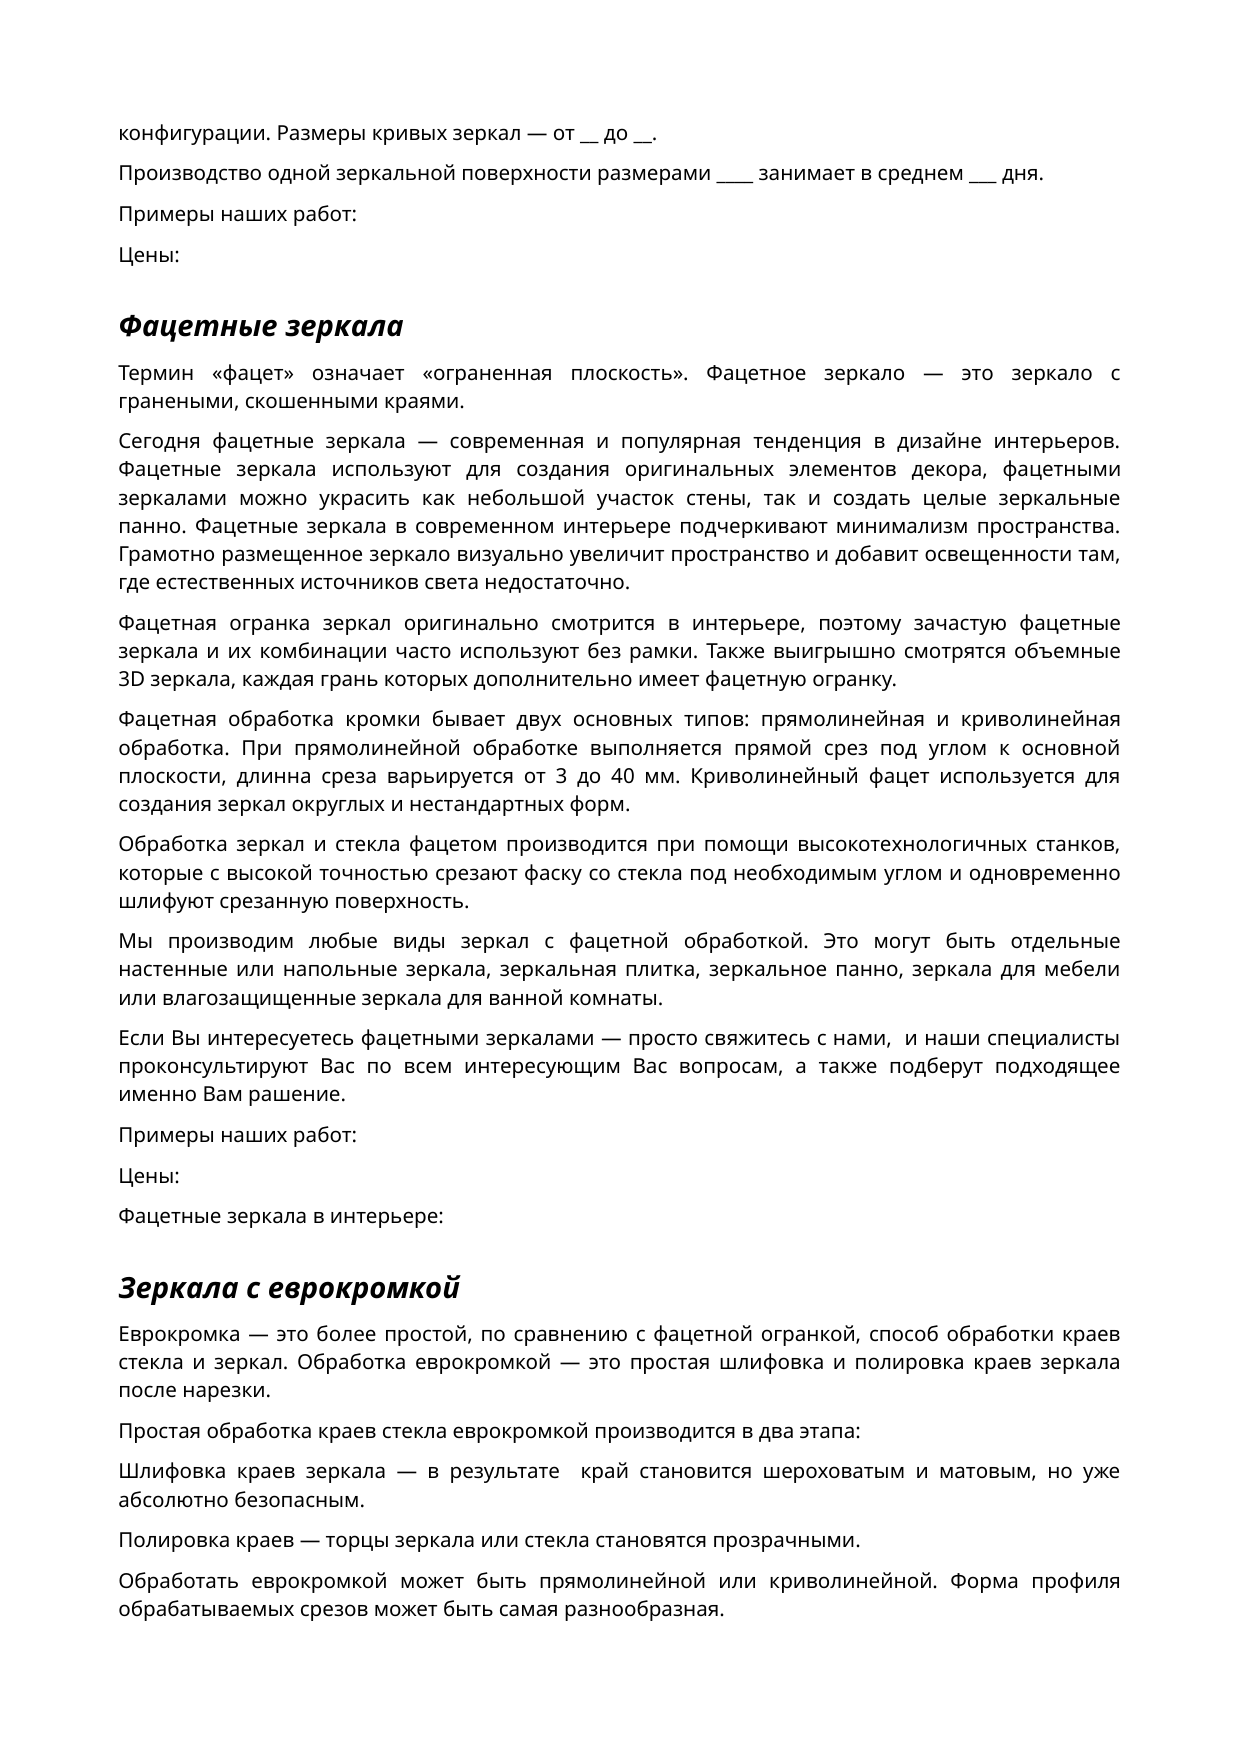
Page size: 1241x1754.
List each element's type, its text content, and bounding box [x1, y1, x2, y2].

text Если Вы интересуетесь фацетными зеркалами — просто свяжитесь с нами, и наши специалисты проконсультируют Вас по всем интересующим Вас вопросам, а также подберут подходящее именно Вам рашение. [118, 1023, 1122, 1108]
text Сегодня фацетные зеркала — современная и популярная тенденция в дизайне интерьеров. Фацетные зеркала используют для создания оригинальных элементов декора, фацетными зеркалами можно украсить как небольшой участок стены, так и создать целые зеркальные панно. Фацетные зеркала в современном интерьере подчеркивают минимализм пространства. Грамотно размещенное зеркало визуально увеличит пространство и добавит освещенности там, где естественных источников света недостаточно. [118, 427, 1122, 595]
text Примеры наших работ: [118, 199, 1122, 227]
text Фацетная обработка кромки бывает двух основных типов: прямолинейная и криволинейная обработка. При прямолинейной обработке выполняется прямой срез под углом к основной плоскости, длинна среза варьируется от 3 до 40 мм. Криволинейный фацет используется для создания зеркал округлых и нестандартных форм. [118, 705, 1122, 817]
text Производство одной зеркальной поверхности размерами ____ занимает в среднем ___ дня. [118, 159, 1122, 187]
subtitle Фацетные зеркала [118, 306, 1122, 345]
text Полировка краев — торцы зеркала или стекла становятся прозрачными. [118, 1526, 1122, 1554]
text Примеры наших работ: [118, 1120, 1122, 1148]
subtitle Зеркала с еврокромкой [118, 1267, 1122, 1307]
text Фацетные зеркала в интерьере: [118, 1202, 1122, 1230]
text конфигурации. Размеры кривых зеркал — от __ до __. [118, 118, 1122, 146]
text Термин «фацет» означает «ограненная плоскость». Фацетное зеркало — это зеркало с гранеными, скошенными краями. [118, 358, 1122, 414]
text Обработать еврокромкой может быть прямолинейной или криволинейной. Форма профиля обрабатываемых срезов может быть самая разнообразная. [118, 1566, 1122, 1622]
text Мы производим любые виды зеркал с фацетной обработкой. Это могут быть отдельные настенные или напольные зеркала, зеркальная плитка, зеркальное панно, зеркала для мебели или влагозащищенные зеркала для ванной комнаты. [118, 927, 1122, 1011]
text Обработка зеркал и стекла фацетом производится при помощи высокотехнологичных станков, которые с высокой точностью срезают фаску со стекла под необходимым углом и одновременно шлифуют срезанную поверхность. [118, 830, 1122, 914]
text Цены: [118, 1161, 1122, 1189]
text Цены: [118, 240, 1122, 268]
text Шлифовка краев зеркала — в результате край становится шероховатым и матовым, но уже абсолютно безопасным. [118, 1457, 1122, 1513]
text Фацетная огранка зеркал оригинально смотрится в интерьере, поэтому зачастую фацетные зеркала и их комбинации часто используют без рамки. Также выигрышно смотрятся объемные 3D зеркала, каждая грань которых дополнительно имеет фацетную огранку. [118, 608, 1122, 692]
text Простая обработка краев стекла еврокромкой производится в два этапа: [118, 1416, 1122, 1444]
text Еврокромка — это более простой, по сравнению с фацетной огранкой, способ обработки краев стекла и зеркал. Обработка еврокромкой — это простая шлифовка и полировка краев зеркала после нарезки. [118, 1319, 1122, 1404]
